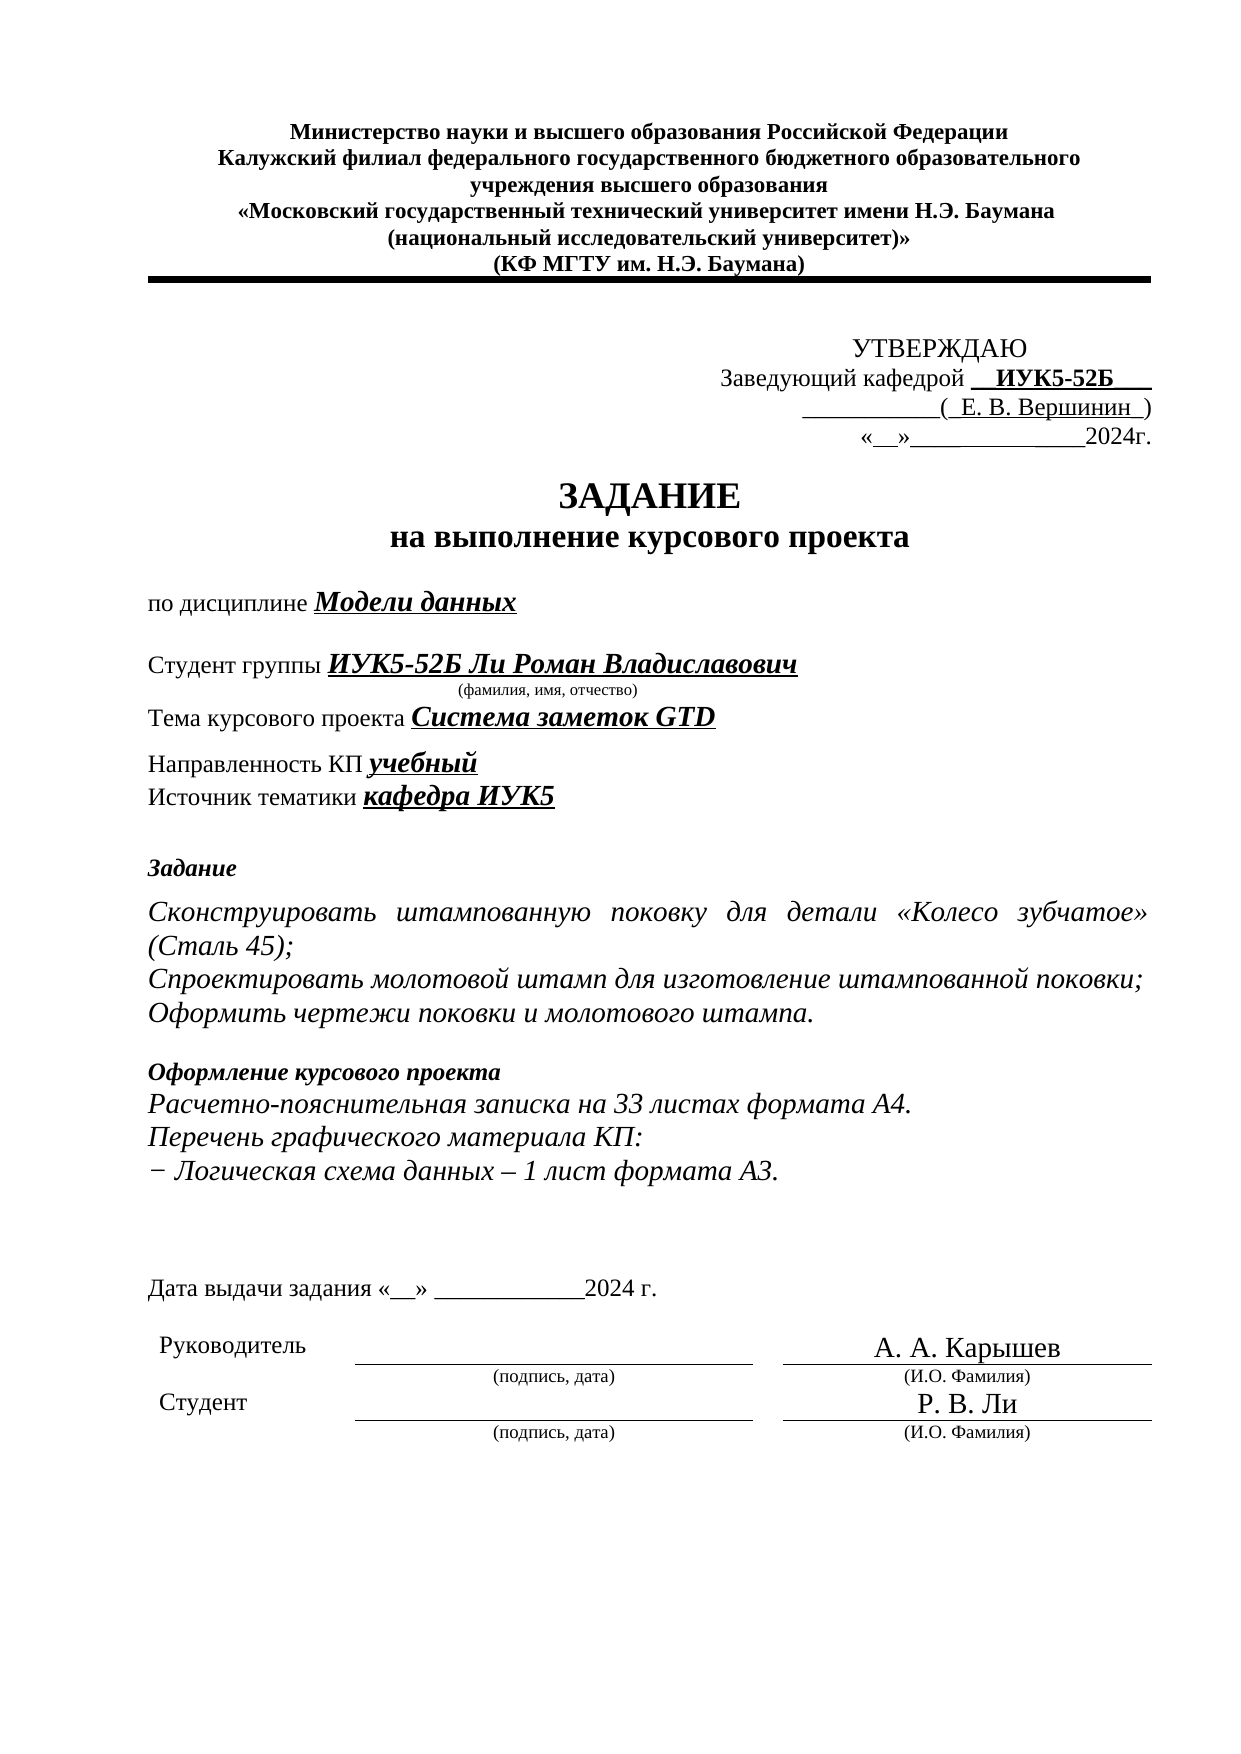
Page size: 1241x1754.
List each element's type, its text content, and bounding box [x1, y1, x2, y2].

table_cell (подпись, дата) [355, 1421, 753, 1443]
text Источник тематики кафедра ИУК5 [148, 778, 1152, 812]
table_cell (И.О. Фамилия) [783, 1421, 1152, 1443]
table_header [753, 1330, 783, 1364]
text Направленность КП учебный [148, 745, 1152, 778]
title УТВЕРЖДАЮ [148, 332, 1152, 363]
table_cell Р. В. Ли [783, 1387, 1152, 1420]
text Оформить чертежи поковки и молотового штампа. [148, 995, 1152, 1028]
text Расчетно-пояснительная записка на 33 листах формата А4. [148, 1086, 1152, 1119]
text (фамилия, имя, отчество) [148, 679, 1152, 699]
text − Логическая схема данных – 1 лист формата А3. [148, 1153, 1152, 1187]
text Спроектировать молотовой штамп для изготовление штампованной поковки; [148, 961, 1152, 995]
text Тема курсового проекта Система заметок GTD [148, 699, 1152, 732]
text « »____ ____2024г. [148, 421, 1152, 449]
text по дисциплине Модели данных [148, 584, 1152, 617]
table_header А. А. Карышев [783, 1330, 1152, 1364]
table_cell [753, 1364, 783, 1387]
table_cell [753, 1387, 783, 1420]
text Дата выдачи задания «__» ____________2024 г. [148, 1273, 1152, 1302]
text Студент группы ИУК5-52Б Ли Роман Владиславович [148, 646, 1152, 679]
table_cell [753, 1420, 783, 1443]
table_cell [148, 1364, 354, 1387]
text на выполнение курсового проекта [148, 517, 1152, 555]
table_header [355, 1330, 753, 1364]
text Задание [148, 853, 1152, 882]
text ЗАДАНИЕ [148, 473, 1152, 517]
table_cell Студент [148, 1387, 354, 1420]
text ___________(_Е. В. Вершинин_) [148, 392, 1152, 421]
table_header Министерство науки и высшего образования Российской Федерации Калужский филиал федерального государственного бюджетного образовательного учреждения высшего образования «Московский государственный технический университет имени Н.Э. Баумана (национальный исследовательский университет)» (КФ МГТУ им. Н.Э. Баумана) [148, 118, 1151, 276]
table_cell [148, 1420, 354, 1443]
text Оформление курсового проекта [148, 1057, 1152, 1086]
table_cell (И.О. Фамилия) [783, 1365, 1152, 1387]
table_cell [355, 1387, 753, 1420]
text Заведующий кафедрой __ИУК5-52Б___ [148, 363, 1152, 392]
text Перечень графического материала КП: [148, 1119, 1152, 1153]
table_cell (подпись, дата) [355, 1365, 753, 1387]
table_header Руководитель [148, 1330, 354, 1364]
text Сконструировать штампованную поковку для детали «Колесо зубчатое» (Сталь 45); [148, 894, 1152, 961]
